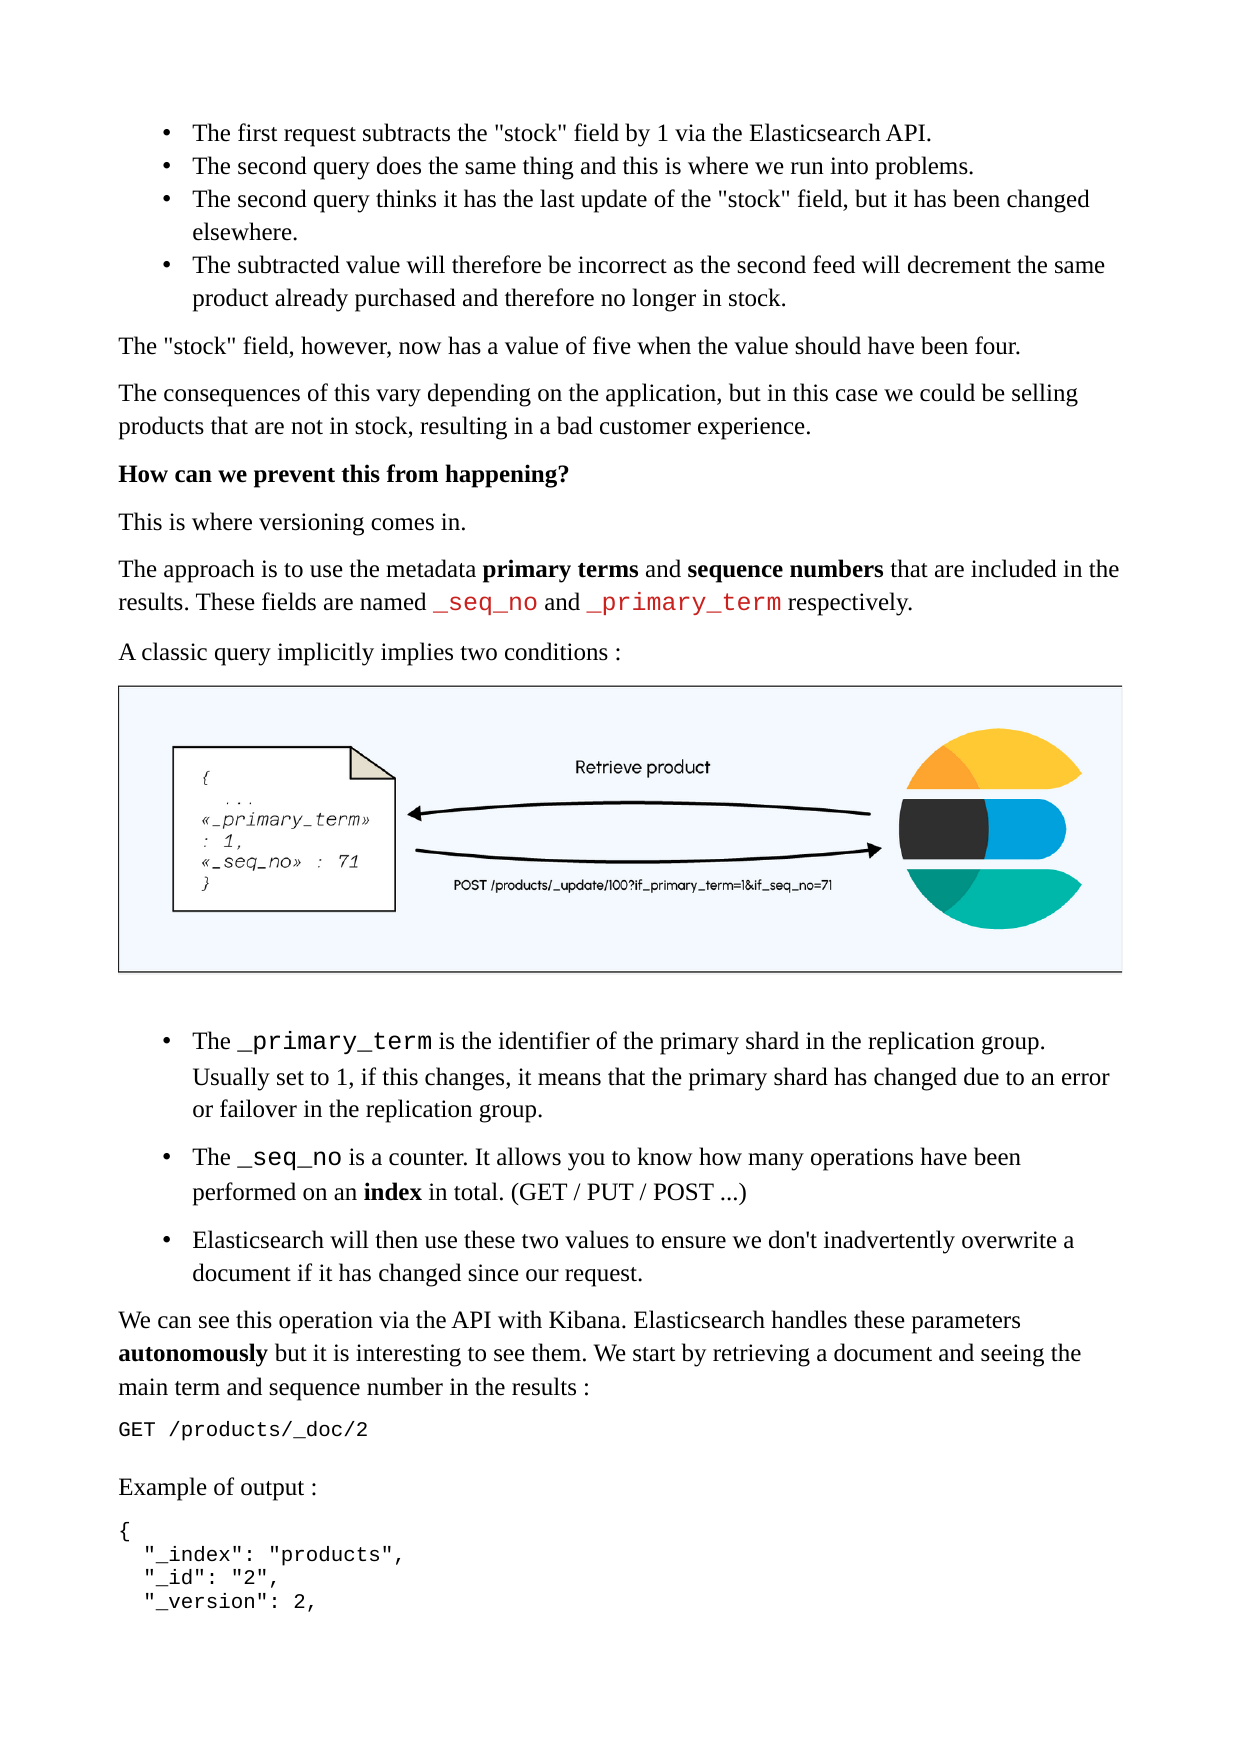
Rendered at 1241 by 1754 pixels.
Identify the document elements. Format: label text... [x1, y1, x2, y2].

picture [118, 685, 1123, 975]
text The approach is to use the metadata primary terms and sequence numbers that are included in the results. These fields are named _seq_no and _primary_term respectively. [118, 554, 1122, 618]
text "_id": "2", [118, 1567, 1122, 1591]
text The "stock" field, however, now has a value of five when the value should have been four. [118, 331, 1122, 359]
text This is where versioning comes in. [118, 507, 1122, 535]
list The _primary_term is the identifier of the primary shard in the replication group. Usually set to 1, if this changes, it means that the primary shard has changed due to an error or failover in the replication group. [162, 1026, 1122, 1123]
list The second query thinks it has the last update of the "stock" field, but it has been changed elsewhere. [162, 184, 1122, 246]
list The _seq_no is a counter. It allows you to know how many operations have been performed on an index in total. (GET / PUT / POST ...) [162, 1142, 1122, 1206]
text "_version": 2, [118, 1591, 1122, 1614]
list The second query does the same thing and this is where we run into problems. [162, 151, 1122, 180]
text We can see this operation via the API with Kibana. Elasticsearch handles these parameters autonomously but it is interesting to see them. We start by retrieving a document and seeing the main term and sequence number in the results : [118, 1306, 1122, 1400]
list The subtracted value will therefore be incorrect as the second feed will decrement the same product already purchased and therefore no longer in stock. [162, 250, 1122, 312]
text The consequences of this vary depending on the application, but in this case we could be selling products that are not in stock, resulting in a bad customer experience. [118, 378, 1122, 440]
text Example of output : [118, 1472, 1122, 1501]
text How can we prevent this from happening? [118, 459, 1122, 488]
text GET /products/_doc/2 [118, 1419, 1122, 1443]
list The first request subtracts the "stock" field by 1 via the Elasticsearch API. [162, 118, 1122, 147]
text "_index": "products", [118, 1543, 1122, 1567]
text A classic query implicitly implies two conditions : [118, 637, 1122, 666]
text { [118, 1520, 1122, 1543]
list Elasticsearch will then use these two values to ensure we don't inadvertently overwrite a document if it has changed since our request. [162, 1225, 1122, 1287]
